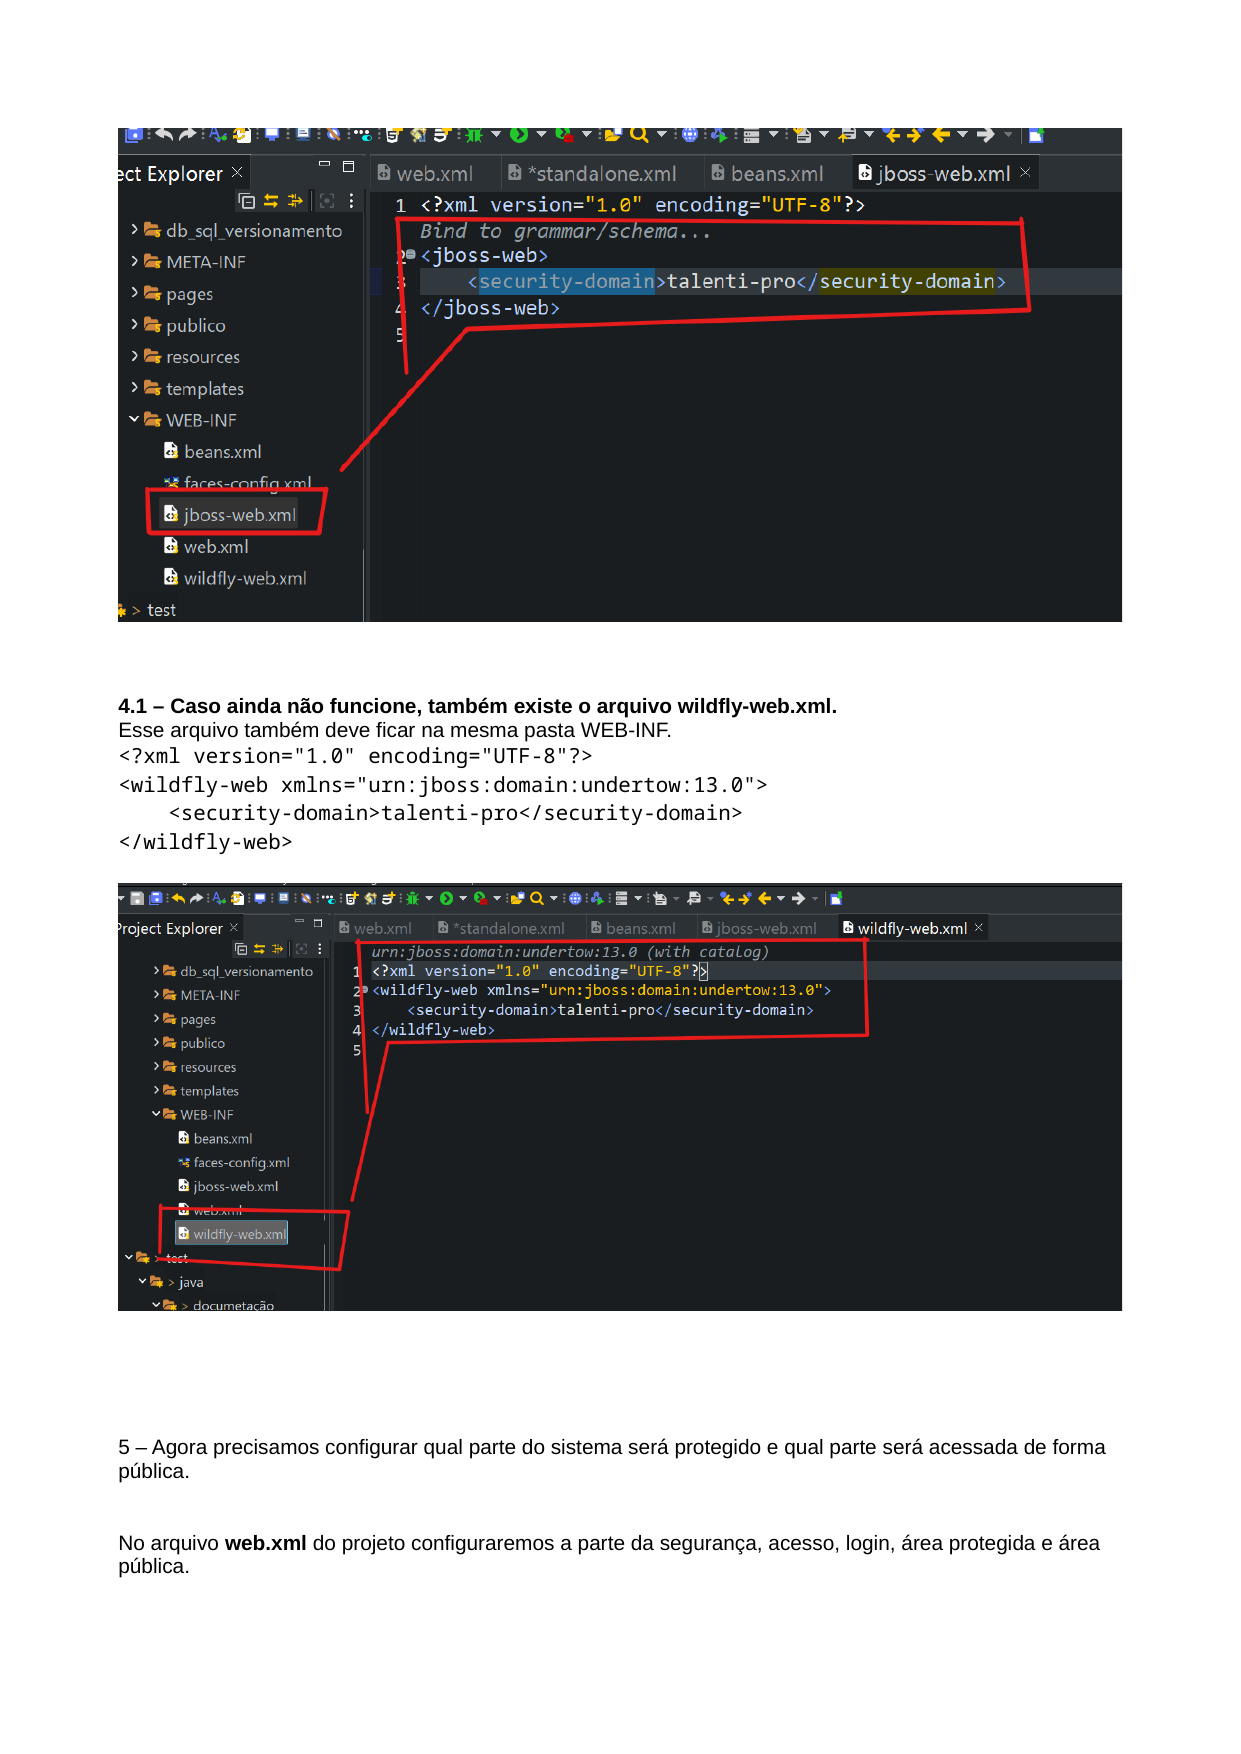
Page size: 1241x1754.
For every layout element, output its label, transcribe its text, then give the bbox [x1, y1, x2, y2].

text <wildfly-web xmlns="urn:jboss:domain:undertow:13.0"> [118, 770, 1122, 798]
picture [118, 883, 1123, 1311]
text <security-domain>talenti-pro</security-domain> [118, 798, 1122, 827]
text Esse arquivo também deve ficar na mesma pasta WEB-INF. [118, 718, 1122, 742]
text <?xml version="1.0" encoding="UTF-8"?> [118, 742, 1122, 770]
text </wildfly-web> [118, 827, 1122, 855]
text 5 – Agora precisamos configurar qual parte do sistema será protegido e qual parte será acessada de forma pública. [118, 1434, 1122, 1482]
text 4.1 – Caso ainda não funcione, também existe o arquivo wildfly-web.xml. [118, 694, 1122, 718]
text No arquivo web.xml do projeto configuraremos a parte da segurança, acesso, login, área protegida e área pública. [118, 1530, 1122, 1578]
picture [118, 128, 1123, 622]
